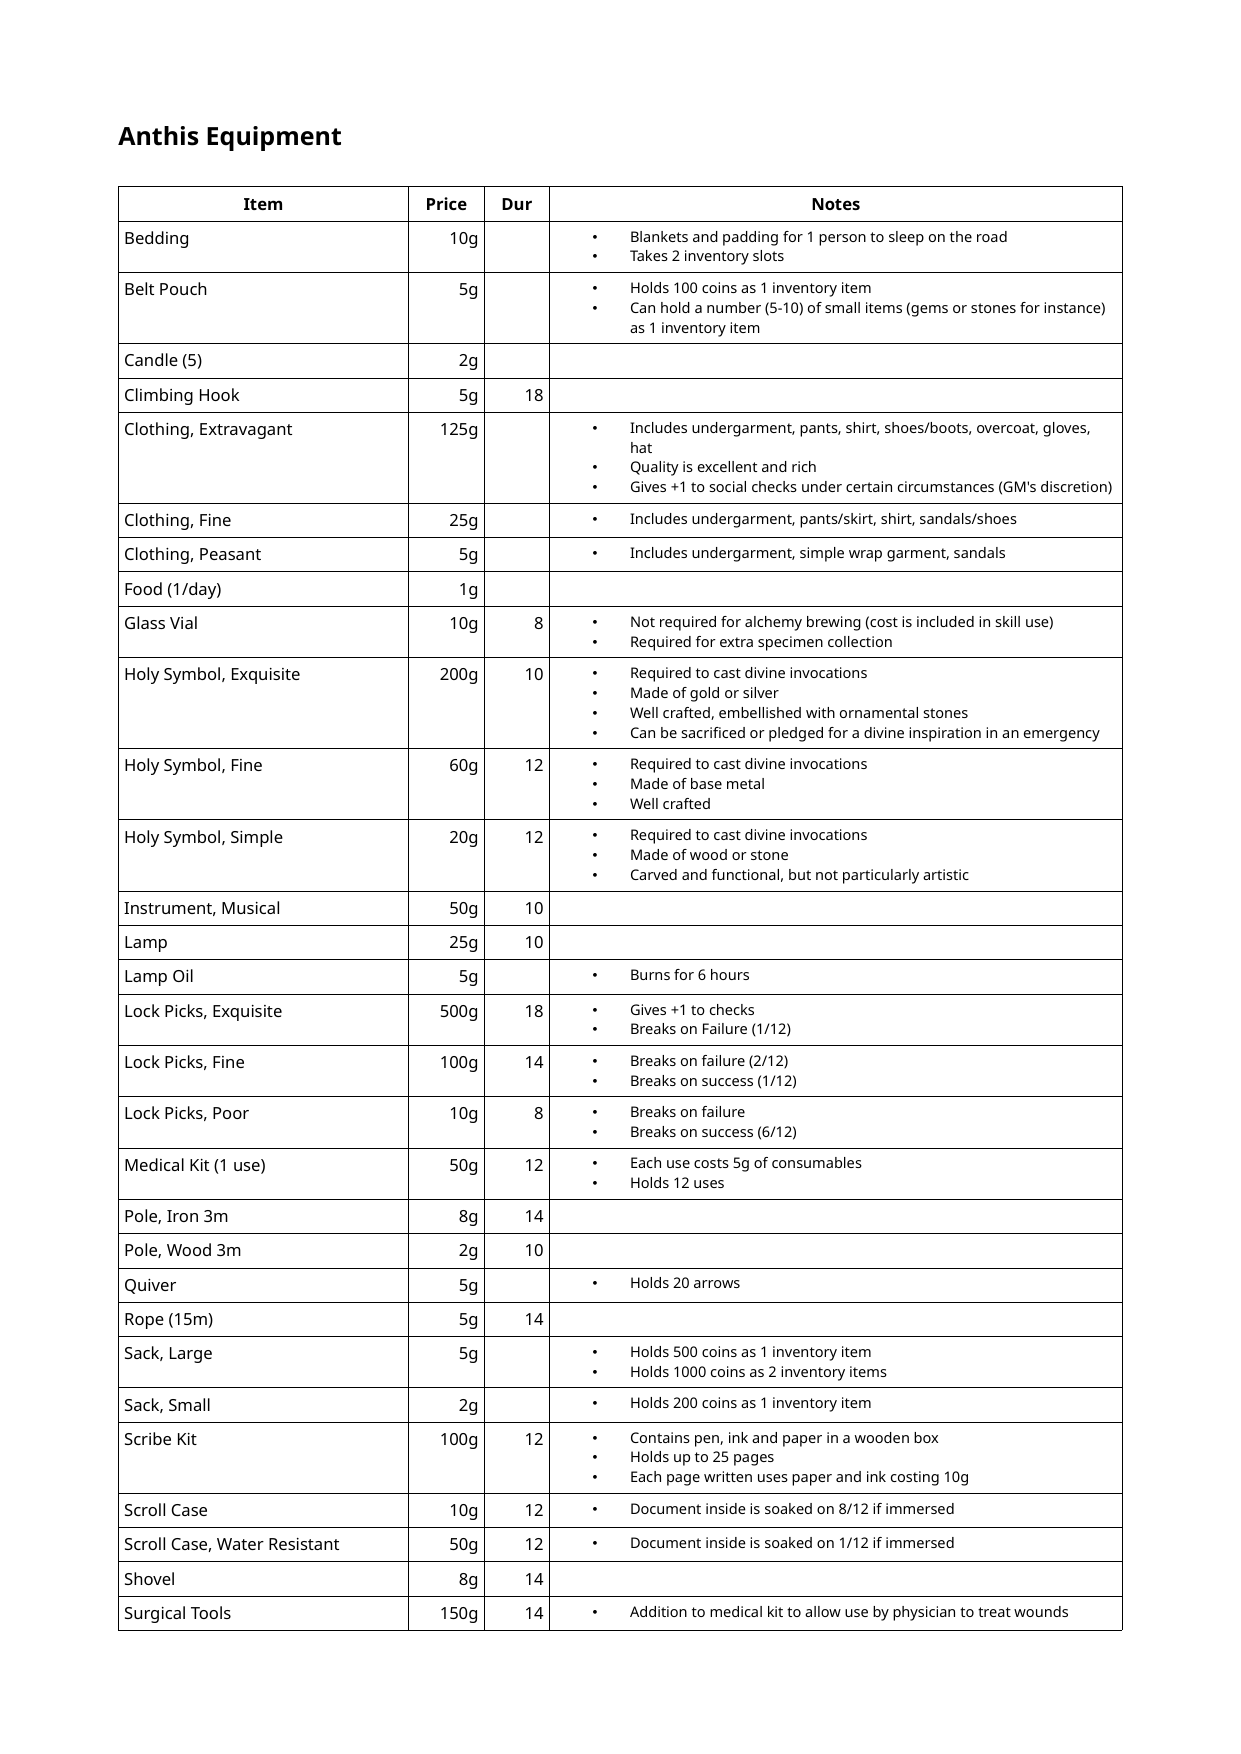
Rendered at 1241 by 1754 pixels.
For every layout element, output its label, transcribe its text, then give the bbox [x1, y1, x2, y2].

table_cell Holds 100 coins as 1 inventory item Can hold a number (5-10) of small items (gems or stones for instance) as 1 inventory item [550, 273, 1122, 343]
table_cell Addition to medical kit to allow use by physician to treat wounds Uses normal medical kit charges each use Takes an additional slot in your inventory [550, 1597, 1122, 1630]
table_cell Document inside is soaked on 1/12 if immersed [550, 1528, 1122, 1561]
table_cell Surgical Tools [119, 1597, 408, 1630]
table_header Item [119, 187, 408, 221]
table_cell Holy Symbol, Exquisite [119, 658, 408, 748]
table_cell Belt Pouch [119, 273, 408, 343]
table_cell Rope (15m) [119, 1303, 408, 1336]
table_cell [485, 504, 549, 537]
table_cell 10g [409, 1097, 484, 1147]
table_cell 25g [409, 926, 484, 959]
table_cell Clothing, Extravagant [119, 413, 408, 503]
table_header Price [409, 187, 484, 221]
table_cell [485, 538, 549, 571]
table_cell 60g [409, 749, 484, 819]
table_cell Breaks on failure (2/12) Breaks on success (1/12) [550, 1046, 1122, 1096]
table_cell Clothing, Peasant [119, 538, 408, 571]
table_cell Includes undergarment, simple wrap garment, sandals [550, 538, 1122, 571]
table_cell Glass Vial [119, 607, 408, 657]
table_cell 125g [409, 413, 484, 503]
table_cell Scroll Case, Water Resistant [119, 1528, 408, 1561]
table_cell 14 [485, 1562, 549, 1596]
table_cell Scroll Case [119, 1494, 408, 1527]
table_cell 10 [485, 892, 549, 925]
table_cell Lock Picks, Poor [119, 1097, 408, 1147]
table_cell 150g [409, 1597, 484, 1630]
table_cell [485, 222, 549, 272]
table_cell 12 [485, 749, 549, 819]
table_cell [485, 273, 549, 343]
table_cell Climbing Hook [119, 379, 408, 412]
table_cell [485, 344, 549, 377]
table_cell [550, 1200, 1122, 1233]
table_cell Not required for alchemy brewing (cost is included in skill use) Required for extra specimen collection [550, 607, 1122, 657]
table_cell [485, 413, 549, 503]
table_cell 10 [485, 926, 549, 959]
table_cell 20g [409, 820, 484, 891]
table_cell [550, 1303, 1122, 1336]
table_cell 50g [409, 1528, 484, 1561]
table_cell 5g [409, 273, 484, 343]
table_cell [550, 926, 1122, 959]
table_cell [550, 572, 1122, 606]
table_cell 10 [485, 658, 549, 748]
table_cell 18 [485, 995, 549, 1045]
table_cell 50g [409, 1149, 484, 1199]
table_cell Each use costs 5g of consumables Holds 12 uses [550, 1149, 1122, 1199]
table_header Notes [550, 187, 1122, 221]
table_cell Pole, Iron 3m [119, 1200, 408, 1233]
table_cell Shovel [119, 1562, 408, 1596]
table_cell Contains pen, ink and paper in a wooden box Holds up to 25 pages Each page written uses paper and ink costing 10g [550, 1423, 1122, 1493]
table_cell Includes undergarment, pants/skirt, shirt, sandals/shoes [550, 504, 1122, 537]
table_cell 12 [485, 1494, 549, 1527]
table_cell Required to cast divine invocations Made of gold or silver Well crafted, embellished with ornamental stones Can be sacrificed or pledged for a divine inspiration in an emergency [550, 658, 1122, 748]
table_cell Instrument, Musical [119, 892, 408, 925]
table_cell 10g [409, 1494, 484, 1527]
table_cell 2g [409, 344, 484, 377]
table_cell Clothing, Fine [119, 504, 408, 537]
table_cell [550, 344, 1122, 377]
table_cell [550, 892, 1122, 925]
table_cell Gives +1 to checks Breaks on Failure (1/12) [550, 995, 1122, 1045]
text Anthis Equipment [118, 118, 1122, 152]
table_cell 5g [409, 379, 484, 412]
table_cell 2g [409, 1234, 484, 1267]
table_cell Required to cast divine invocations Made of base metal Well crafted [550, 749, 1122, 819]
table_cell 18 [485, 379, 549, 412]
table_cell 12 [485, 1528, 549, 1561]
table_cell 14 [485, 1303, 549, 1336]
table_cell 25g [409, 504, 484, 537]
table_cell Blankets and padding for 1 person to sleep on the road Takes 2 inventory slots [550, 222, 1122, 272]
table_cell Scribe Kit [119, 1423, 408, 1493]
table_cell 500g [409, 995, 484, 1045]
table_cell Lock Picks, Fine [119, 1046, 408, 1096]
table_cell Burns for 6 hours [550, 960, 1122, 993]
table_cell [550, 1562, 1122, 1596]
table_cell 8 [485, 1097, 549, 1147]
table_cell [485, 572, 549, 606]
table_cell Sack, Small [119, 1388, 408, 1422]
table_cell [550, 1234, 1122, 1267]
table_cell [485, 1337, 549, 1387]
table_cell Holy Symbol, Fine [119, 749, 408, 819]
table_cell [485, 1269, 549, 1302]
table_cell Holds 200 coins as 1 inventory item [550, 1388, 1122, 1422]
table_cell 100g [409, 1423, 484, 1493]
table_cell Medical Kit (1 use) [119, 1149, 408, 1199]
table_cell Document inside is soaked on 8/12 if immersed [550, 1494, 1122, 1527]
table_cell 8 [485, 607, 549, 657]
table_cell 5g [409, 1269, 484, 1302]
table_cell Quiver [119, 1269, 408, 1302]
table_cell 5g [409, 538, 484, 571]
table_cell 14 [485, 1200, 549, 1233]
table_cell Bedding [119, 222, 408, 272]
table_cell Sack, Large [119, 1337, 408, 1387]
table_header Dur [485, 187, 549, 221]
table_cell Lamp Oil [119, 960, 408, 993]
table_cell [550, 379, 1122, 412]
table_cell 14 [485, 1597, 549, 1630]
table_cell 5g [409, 960, 484, 993]
table_cell Breaks on failure Breaks on success (6/12) [550, 1097, 1122, 1147]
table_cell [485, 960, 549, 993]
table_cell Lock Picks, Exquisite [119, 995, 408, 1045]
table_cell 10g [409, 607, 484, 657]
table_cell 8g [409, 1200, 484, 1233]
table_cell Holds 500 coins as 1 inventory item Holds 1000 coins as 2 inventory items [550, 1337, 1122, 1387]
table_cell 5g [409, 1303, 484, 1336]
table_cell 14 [485, 1046, 549, 1096]
table_cell 12 [485, 1423, 549, 1493]
table_cell 8g [409, 1562, 484, 1596]
table_cell 5g [409, 1337, 484, 1387]
table_cell 50g [409, 892, 484, 925]
table_cell 200g [409, 658, 484, 748]
table_cell [485, 1388, 549, 1422]
table_cell 12 [485, 1149, 549, 1199]
table_cell Candle (5) [119, 344, 408, 377]
table_cell 10g [409, 222, 484, 272]
table_cell Pole, Wood 3m [119, 1234, 408, 1267]
table_cell Holds 20 arrows [550, 1269, 1122, 1302]
table_cell Includes undergarment, pants, shirt, shoes/boots, overcoat, gloves, hat Quality is excellent and rich Gives +1 to social checks under certain circumstances (GM's discretion) [550, 413, 1122, 503]
table_cell 12 [485, 820, 549, 891]
table_cell Holy Symbol, Simple [119, 820, 408, 891]
table_cell Lamp [119, 926, 408, 959]
table_cell 2g [409, 1388, 484, 1422]
table_cell Food (1/day) [119, 572, 408, 606]
table_cell 10 [485, 1234, 549, 1267]
table_cell 1g [409, 572, 484, 606]
table_cell Required to cast divine invocations Made of wood or stone Carved and functional, but not particularly artistic [550, 820, 1122, 891]
table_cell 100g [409, 1046, 484, 1096]
